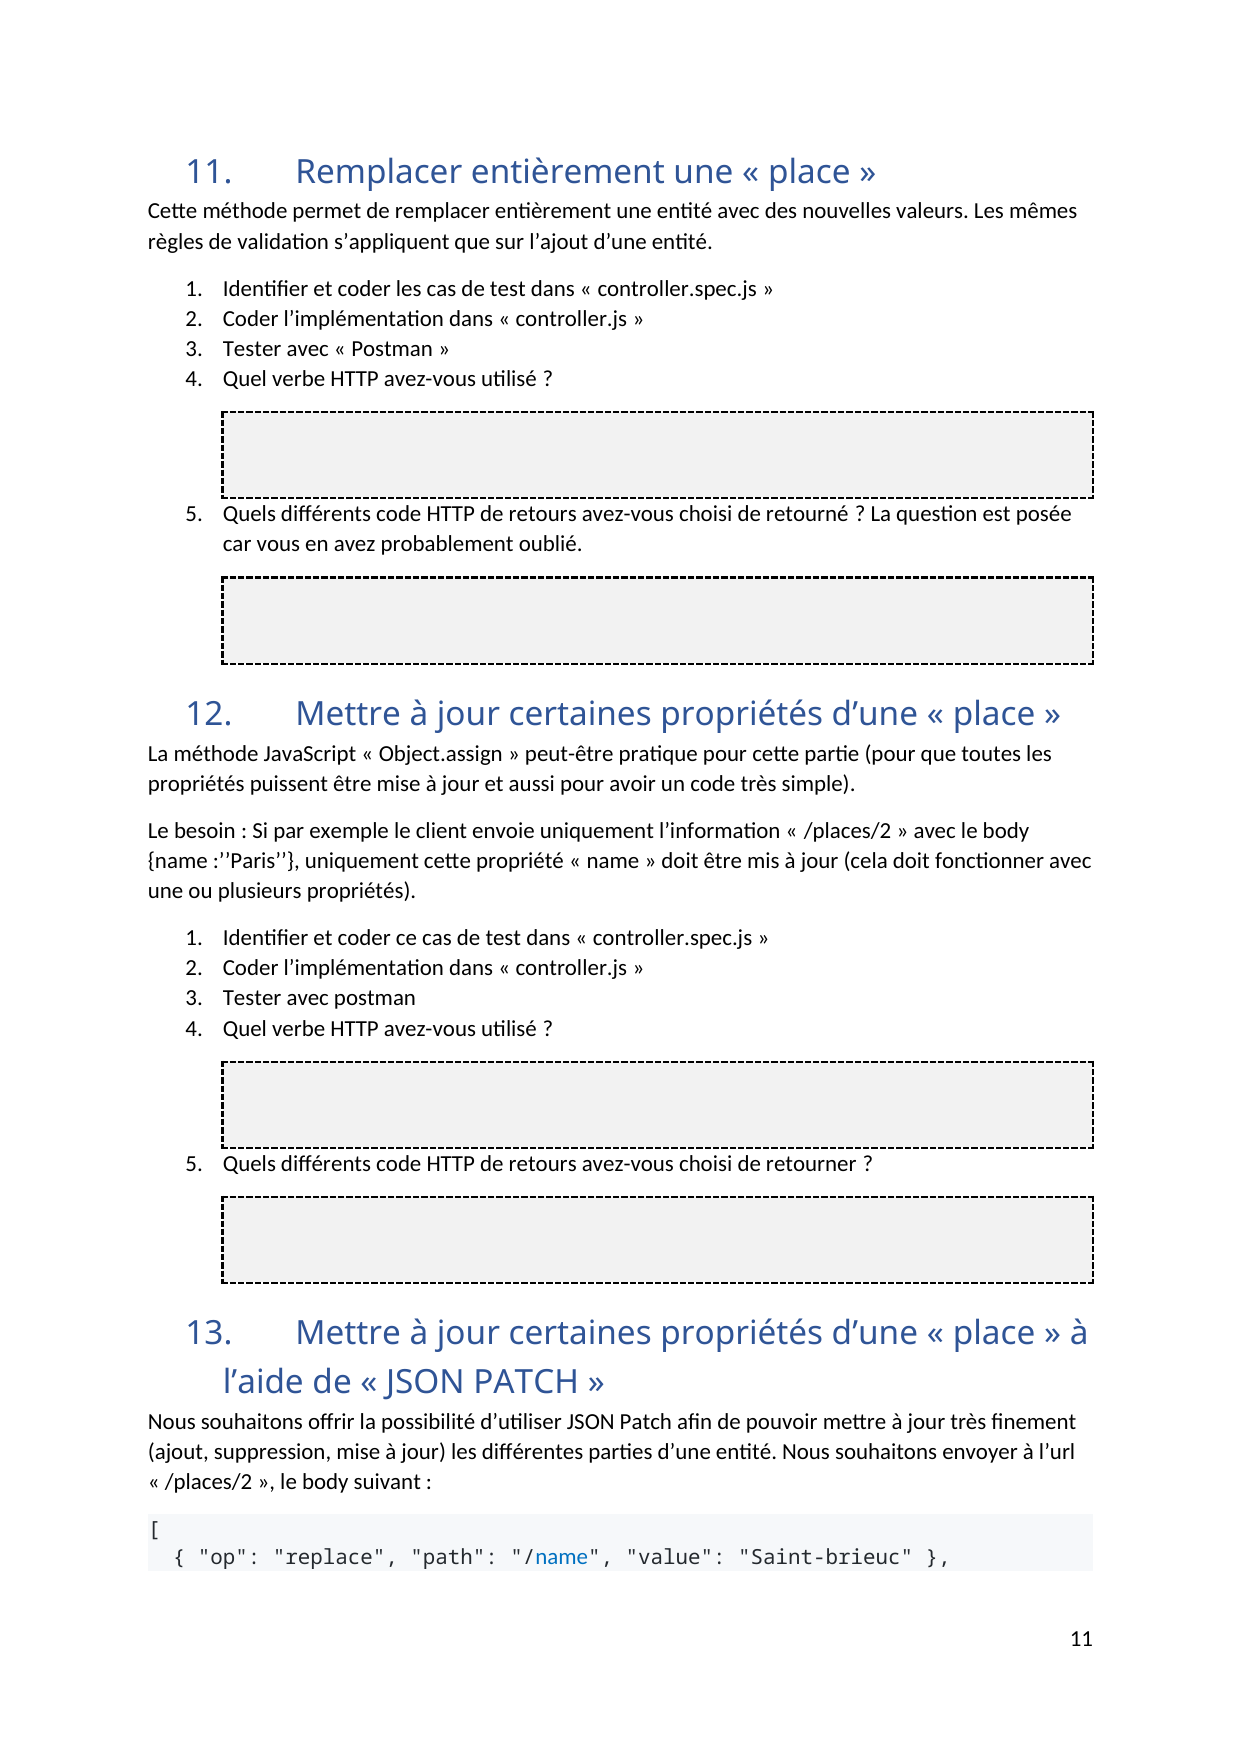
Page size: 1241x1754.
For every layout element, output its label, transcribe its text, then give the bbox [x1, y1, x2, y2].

list Identifier et coder ce cas de test dans « controller.spec.js » [185, 923, 1093, 951]
table_header [223, 1196, 1093, 1282]
list Coder l’implémentation dans « controller.js » [185, 953, 1093, 981]
list Quel verbe HTTP avez-vous utilisé ? [185, 1014, 1093, 1042]
list Identifier et coder les cas de test dans « controller.spec.js » [185, 274, 1093, 302]
list Quels différents code HTTP de retours avez-vous choisi de retourner ? [185, 1149, 1093, 1177]
list Coder l’implémentation dans « controller.js » [185, 304, 1093, 332]
list Tester avec postman [185, 983, 1093, 1011]
subtitle Mettre à jour certaines propriétés d’une « place » [185, 690, 1093, 735]
list Tester avec « Postman » [185, 334, 1093, 362]
table_header [223, 576, 1093, 663]
subtitle Mettre à jour certaines propriétés d’une « place » à l’aide de « JSON PATCH » [185, 1309, 1093, 1403]
list Quels différents code HTTP de retours avez-vous choisi de retourné ? La question est posée car vous en avez probablement oublié. [185, 499, 1093, 558]
text Nous souhaitons offrir la possibilité d’utiliser JSON Patch afin de pouvoir mettre à jour très finement (ajout, suppression, mise à jour) les différentes parties d’une entité. Nous souhaitons envoyer à l’url « /places/2 », le body suivant : [148, 1407, 1093, 1495]
list Quel verbe HTTP avez-vous utilisé ? [185, 364, 1093, 392]
table_header [223, 1061, 1093, 1147]
text La méthode JavaScript « Object.assign » peut-être pratique pour cette partie (pour que toutes les propriétés puissent être mise à jour et aussi pour avoir un code très simple). [148, 739, 1093, 797]
table_header [223, 411, 1093, 497]
subtitle Remplacer entièrement une « place » [185, 148, 1093, 193]
text Cette méthode permet de remplacer entièrement une entité avec des nouvelles valeurs. Les mêmes règles de validation s’appliquent que sur l’ajout d’une entité. [148, 197, 1093, 255]
text [ [148, 1514, 1093, 1542]
text { "op": "replace", "path": "/name", "value": "Saint-brieuc" }, [148, 1542, 1093, 1571]
text Le besoin : Si par exemple le client envoie uniquement l’information « /places/2 » avec le body {name :’’Paris’’}, uniquement cette propriété « name » doit être mis à jour (cela doit fonctionner avec une ou plusieurs propriétés). [148, 816, 1093, 904]
